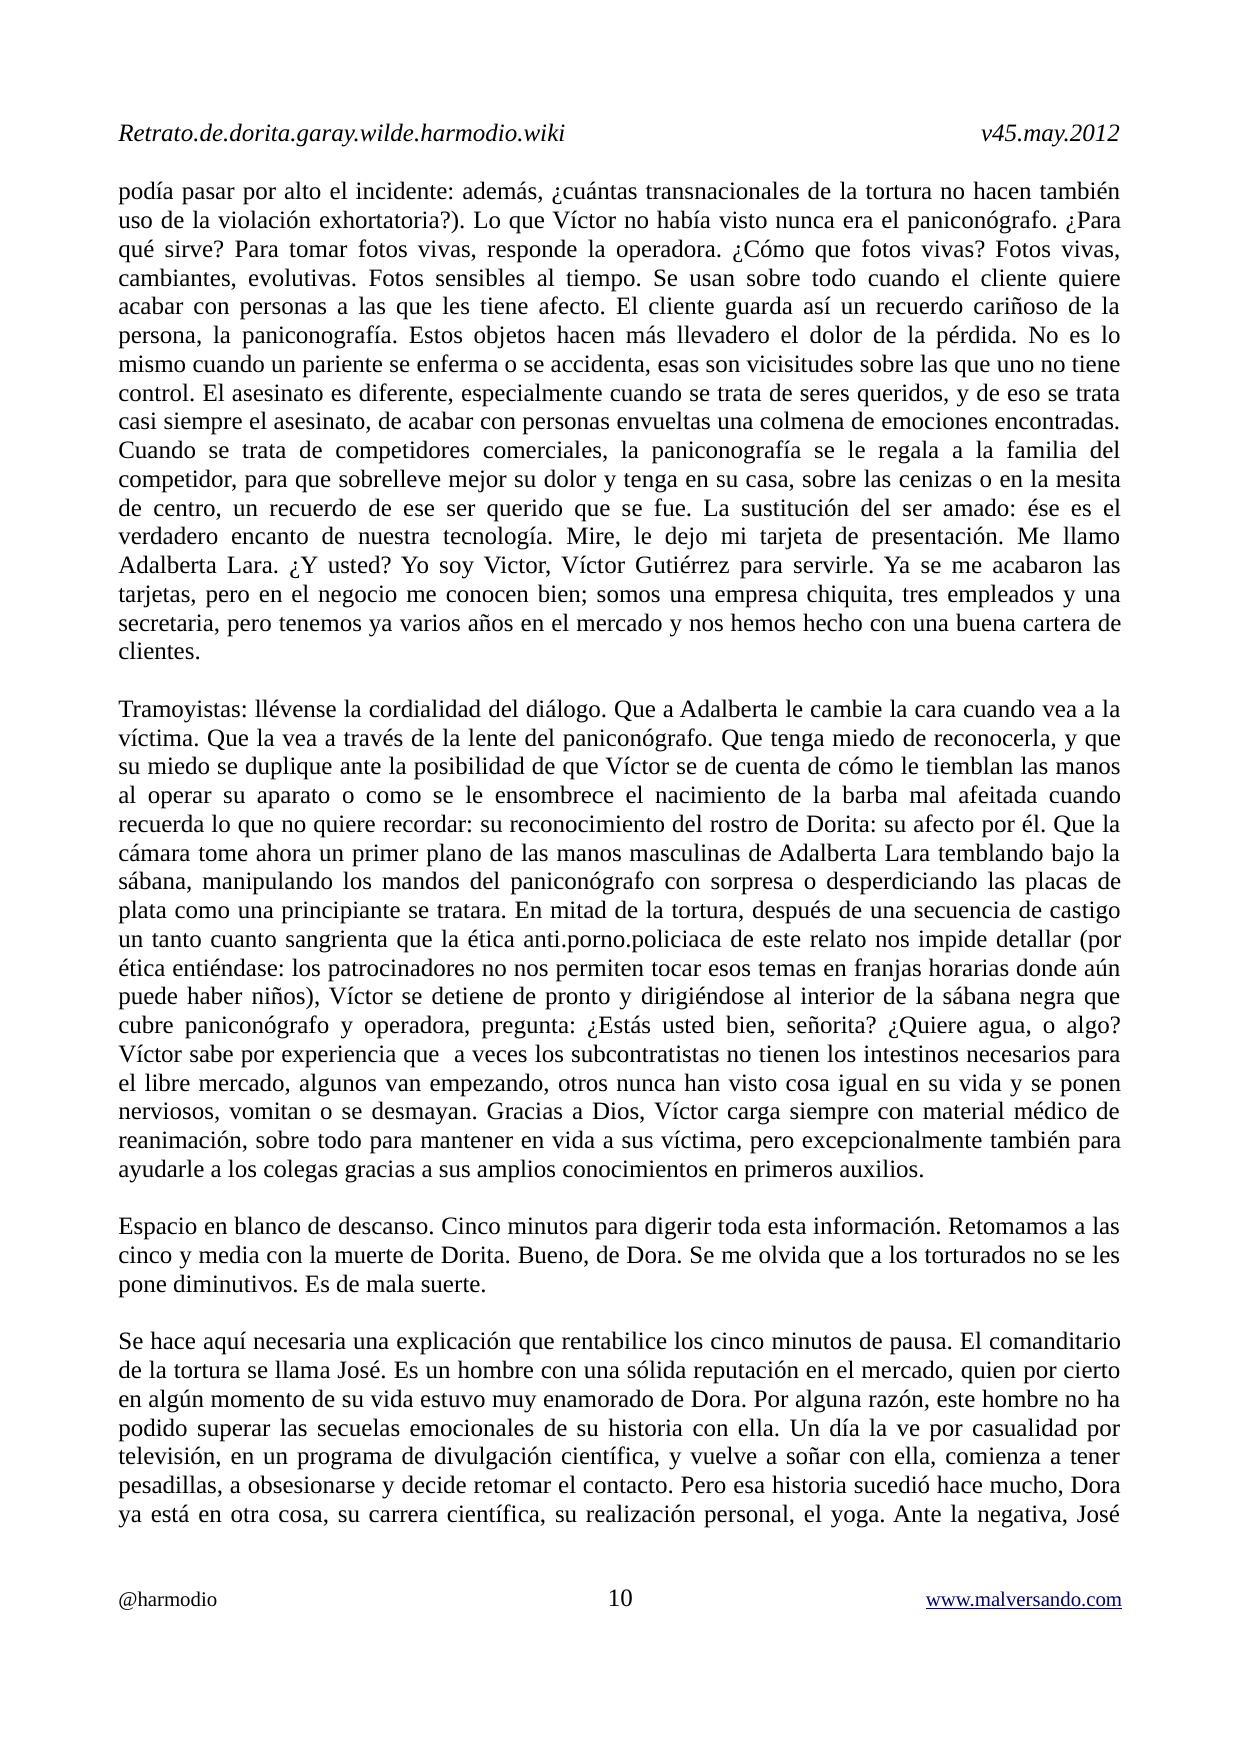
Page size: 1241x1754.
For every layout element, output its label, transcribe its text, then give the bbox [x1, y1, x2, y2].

text Espacio en blanco de descanso. Cinco minutos para digerir toda esta información. Retomamos a las cinco y media con la muerte de Dorita. Bueno, de Dora. Se me olvida que a los torturados no se les pone diminutivos. Es de mala suerte. [118, 1211, 1122, 1298]
text podía pasar por alto el incidente: además, ¿cuántas transnacionales de la tortura no hacen también uso de la violación exhortatoria?). Lo que Víctor no había visto nunca era el paniconógrafo. ¿Para qué sirve? Para tomar fotos vivas, responde la operadora. ¿Cómo que fotos vivas? Fotos vivas, cambiantes, evolutivas. Fotos sensibles al tiempo. Se usan sobre todo cuando el cliente quiere acabar con personas a las que les tiene afecto. El cliente guarda así un recuerdo cariñoso de la persona, la paniconografía. Estos objetos hacen más llevadero el dolor de la pérdida. No es lo mismo cuando un pariente se enferma o se accidenta, esas son vicisitudes sobre las que uno no tiene control. El asesinato es diferente, especialmente cuando se trata de seres queridos, y de eso se trata casi siempre el asesinato, de acabar con personas envueltas una colmena de emociones encontradas. Cuando se trata de competidores comerciales, la paniconografía se le regala a la familia del competidor, para que sobrelleve mejor su dolor y tenga en su casa, sobre las cenizas o en la mesita de centro, un recuerdo de ese ser querido que se fue. La sustitución del ser amado: ése es el verdadero encanto de nuestra tecnología. Mire, le dejo mi tarjeta de presentación. Me llamo Adalberta Lara. ¿Y usted? Yo soy Victor, Víctor Gutiérrez para servirle. Ya se me acabaron las tarjetas, pero en el negocio me conocen bien; somos una empresa chiquita, tres empleados y una secretaria, pero tenemos ya varios años en el mercado y nos hemos hecho con una buena cartera de clientes. [118, 176, 1122, 665]
text Tramoyistas: llévense la cordialidad del diálogo. Que a Adalberta le cambie la cara cuando vea a la víctima. Que la vea a través de la lente del paniconógrafo. Que tenga miedo de reconocerla, y que su miedo se duplique ante la posibilidad de que Víctor se de cuenta de cómo le tiemblan las manos al operar su aparato o como se le ensombrece el nacimiento de la barba mal afeitada cuando recuerda lo que no quiere recordar: su reconocimiento del rostro de Dorita: su afecto por él. Que la cámara tome ahora un primer plano de las manos masculinas de Adalberta Lara temblando bajo la sábana, manipulando los mandos del paniconógrafo con sorpresa o desperdiciando las placas de plata como una principiante se tratara. En mitad de la tortura, después de una secuencia de castigo un tanto cuanto sangrienta que la ética anti.porno.policiaca de este relato nos impide detallar (por ética entiéndase: los patrocinadores no nos permiten tocar esos temas en franjas horarias donde aún puede haber niños), Víctor se detiene de pronto y dirigiéndose al interior de la sábana negra que cubre paniconógrafo y operadora, pregunta: ¿Estás usted bien, señorita? ¿Quiere agua, o algo? Víctor sabe por experiencia que a veces los subcontratistas no tienen los intestinos necesarios para el libre mercado, algunos van empezando, otros nunca han visto cosa igual en su vida y se ponen nerviosos, vomitan o se desmayan. Gracias a Dios, Víctor carga siempre con material médico de reanimación, sobre todo para mantener en vida a sus víctima, pero excepcionalmente también para ayudarle a los colegas gracias a sus amplios conocimientos en primeros auxilios. [118, 694, 1122, 1183]
text Se hace aquí necesaria una explicación que rentabilice los cinco minutos de pausa. El comanditario de la tortura se llama José. Es un hombre con una sólida reputación en el mercado, quien por cierto en algún momento de su vida estuvo muy enamorado de Dora. Por alguna razón, este hombre no ha podido superar las secuelas emocionales de su historia con ella. Un día la ve por casualidad por televisión, en un programa de divulgación científica, y vuelve a soñar con ella, comienza a tener pesadillas, a obsesionarse y decide retomar el contacto. Pero esa historia sucedió hace mucho, Dora ya está en otra cosa, su carrera científica, su realización personal, el yoga. Ante la negativa, José [118, 1326, 1122, 1528]
